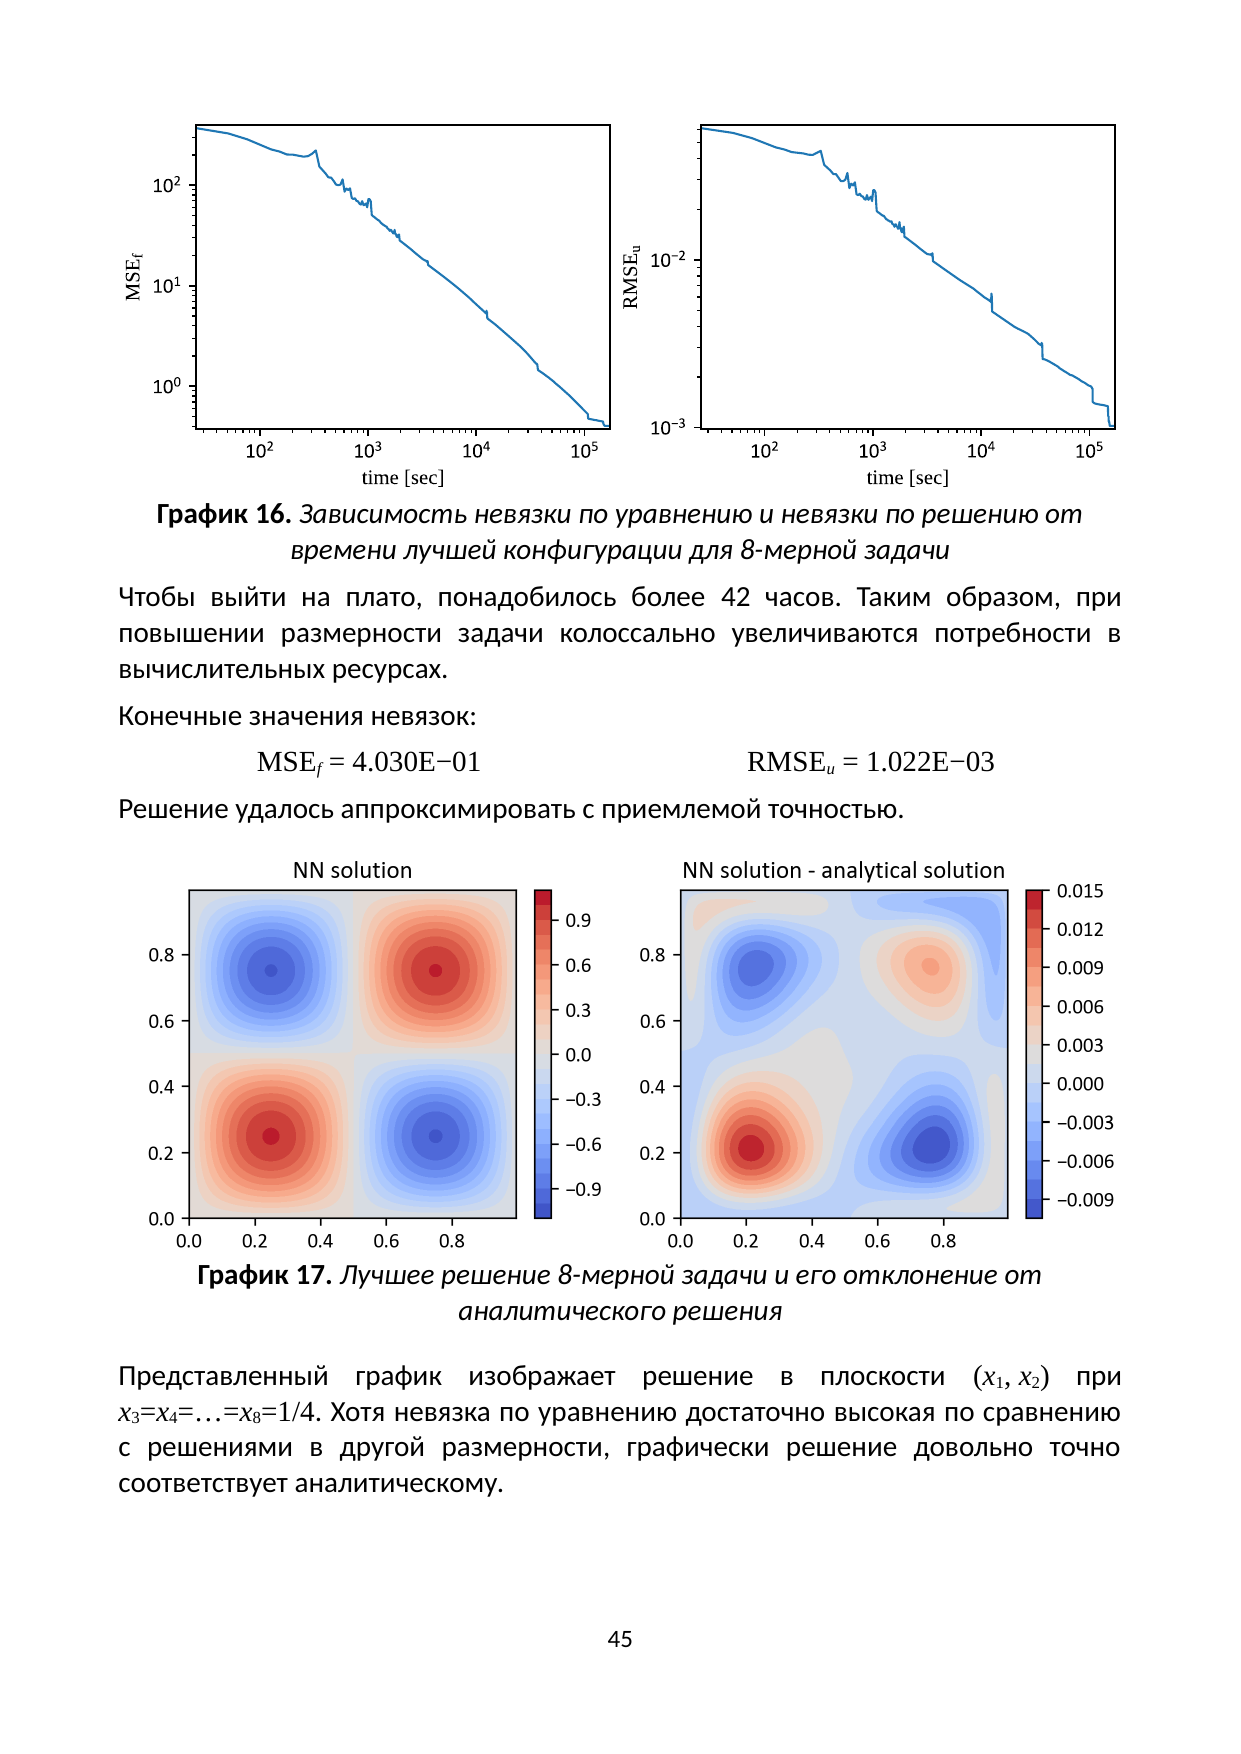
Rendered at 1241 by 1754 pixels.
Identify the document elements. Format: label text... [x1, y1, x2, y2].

table_header RMSEu = 1.022E−03 [620, 745, 1122, 790]
text Конечные значения невязок: [118, 697, 1122, 733]
text Решение удалось аппроксимировать с приемлемой точностью. [118, 790, 1122, 826]
text График 16. Зависимость невязки по уравнению и невязки по решению от времени лучшей конфигурации для 8-мерной задачи [118, 118, 1122, 567]
text Чтобы выйти на плато, понадобилось более 42 часов. Таким образом, при повышении размерности задачи колоссально увеличиваются потребности в вычислительных ресурсах. [118, 578, 1122, 685]
text Представленный график изображает решение в плоскости (x1, x2) при x3=x4=…=x8=1/4. Хотя невязка по уравнению достаточно высокая по сравнению с решениями в другой размерности, графически решение довольно точно соответствует аналитическому. [118, 1357, 1122, 1500]
table_header MSEf = 4.030E−01 [118, 745, 620, 790]
picture [118, 855, 1122, 1257]
text График 17. Лучшее решение 8-мерной задачи и его отклонение от аналитического решения [118, 1257, 1122, 1328]
